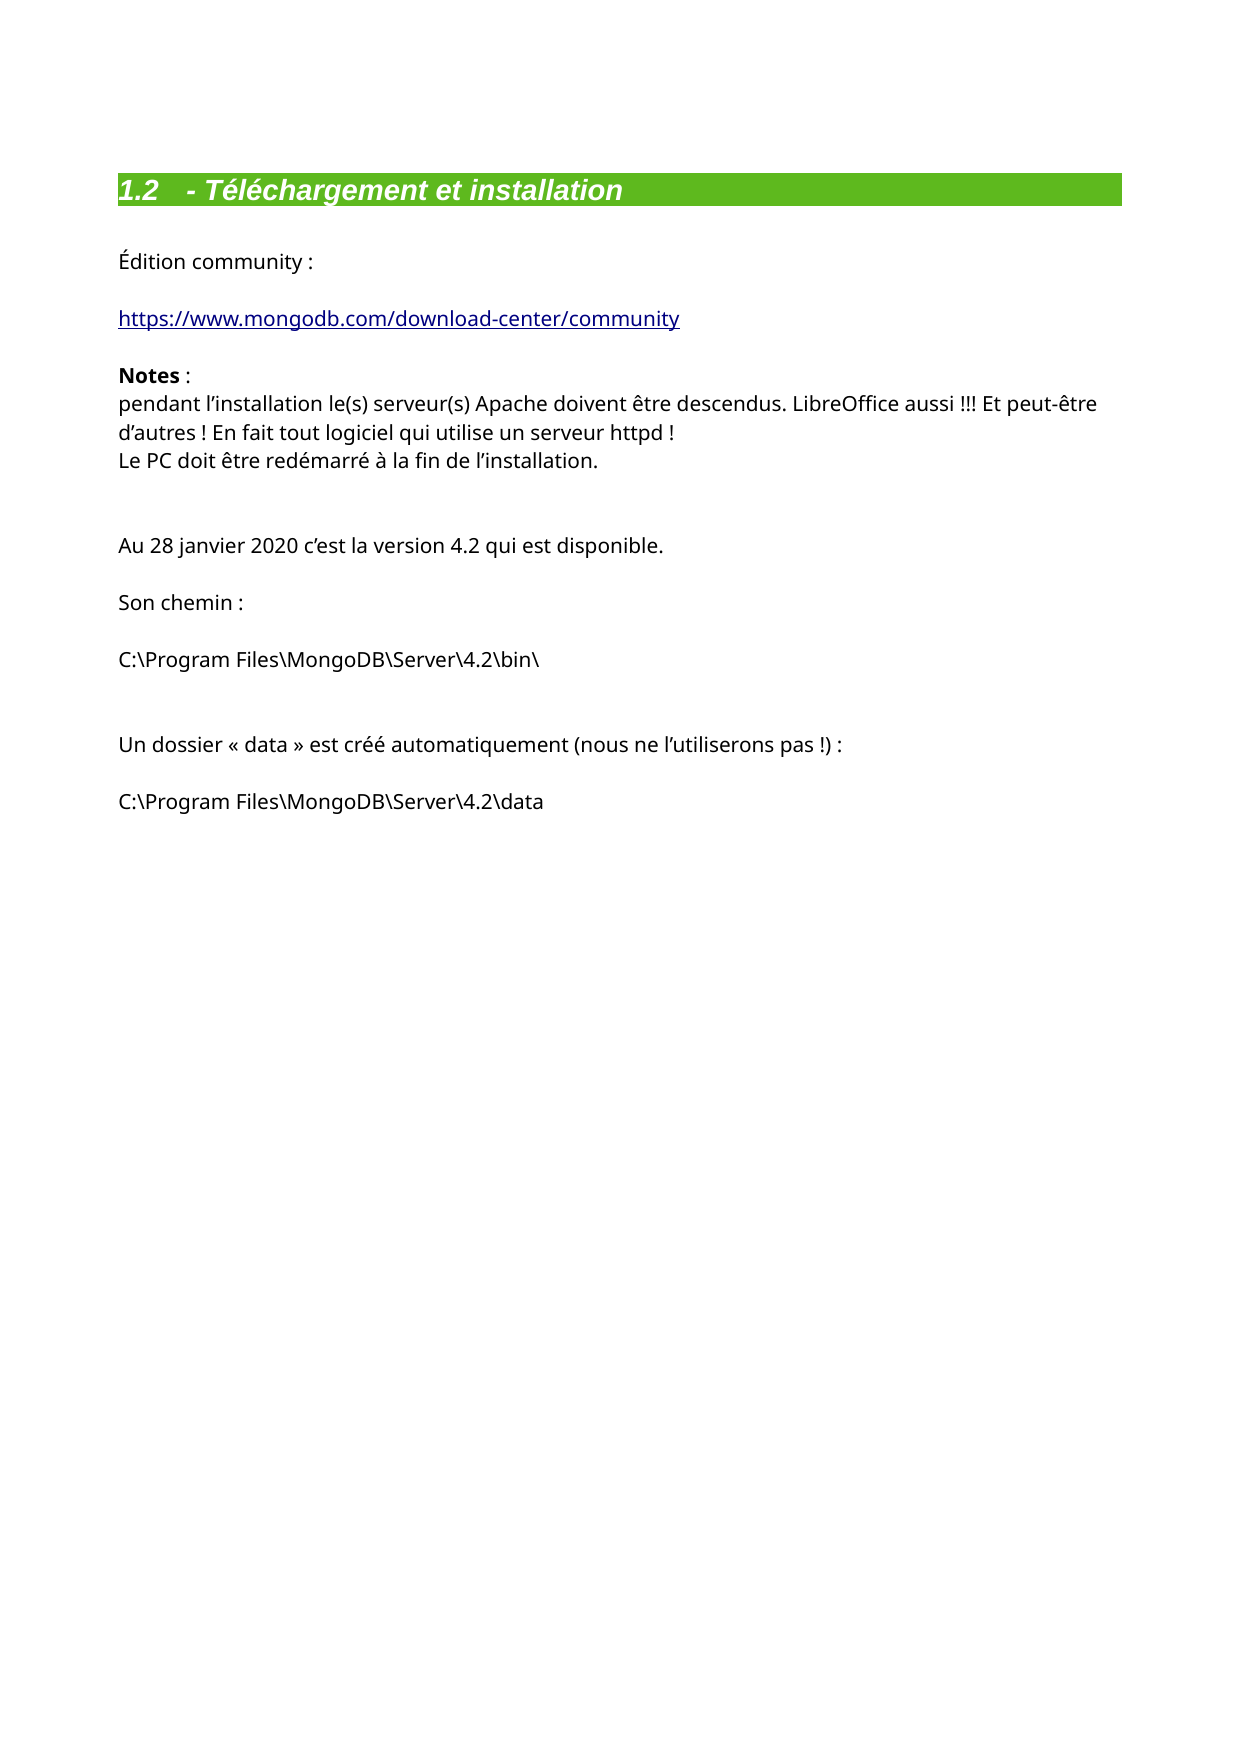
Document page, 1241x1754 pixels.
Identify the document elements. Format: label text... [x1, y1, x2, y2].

text Au 28 janvier 2020 c’est la version 4.2 qui est disponible. [118, 531, 1122, 560]
text C:\Program Files\MongoDB\Server\4.2\bin\ [118, 645, 1122, 674]
text Un dossier « data » est créé automatiquement (nous ne l’utiliserons pas !) : [118, 731, 1122, 759]
text C:\Program Files\MongoDB\Server\4.2\data [118, 787, 1122, 816]
text Édition community : [118, 247, 1122, 276]
text Notes : [118, 361, 1122, 389]
text Son chemin : [118, 588, 1122, 617]
text https://www.mongodb.com/download-center/community [118, 304, 1122, 332]
text pendant l’installation le(s) serveur(s) Apache doivent être descendus. LibreOffice aussi !!! Et peut-être d’autres ! En fait tout logiciel qui utilise un serveur httpd ! [118, 389, 1122, 446]
text Le PC doit être redémarré à la fin de l’installation. [118, 446, 1122, 474]
subtitle - Téléchargement et installation [118, 173, 1122, 206]
